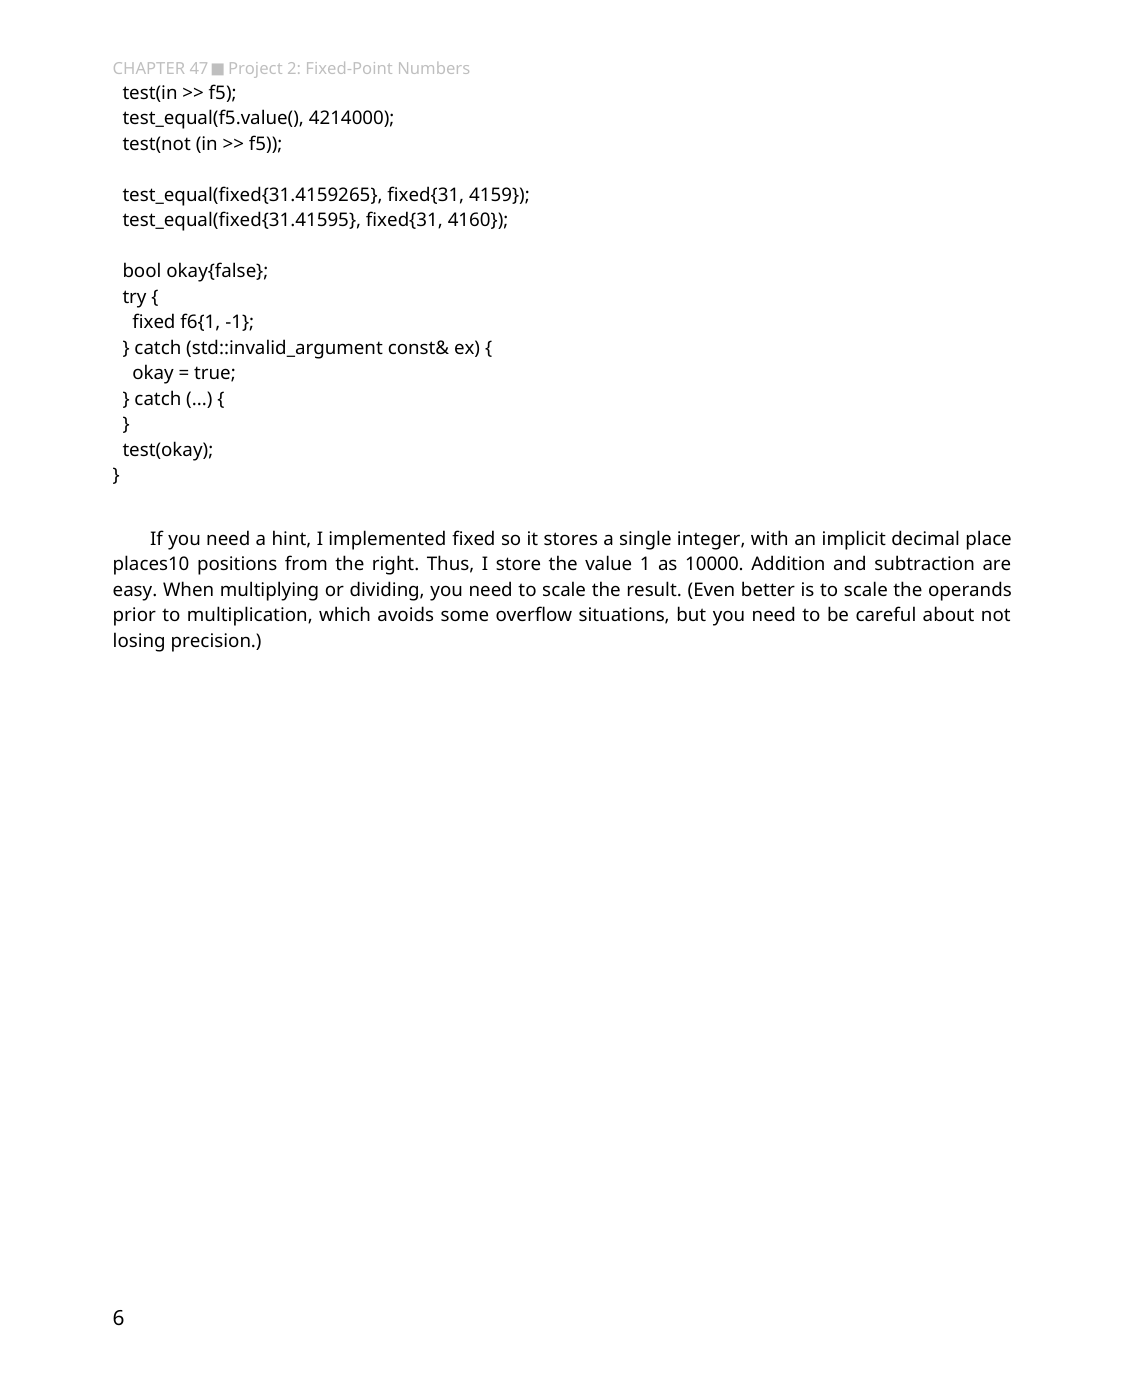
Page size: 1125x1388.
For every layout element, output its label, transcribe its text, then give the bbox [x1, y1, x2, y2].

text test_equal(f5.value(), 4214000); [112, 104, 1012, 130]
text } [112, 462, 1012, 487]
text } catch (std::invalid_argument const& ex) { [112, 334, 1012, 360]
text fixed f6{1, -1}; [112, 309, 1012, 334]
text test(okay); [112, 436, 1012, 462]
text } catch (...) { [112, 385, 1012, 411]
text try { [112, 283, 1012, 309]
text test(in >> f5); [112, 79, 1012, 104]
text If you need a hint, I implemented fixed so it stores a single integer, with an implicit decimal place places10 positions from the right. Thus, I store the value 1 as 10000. Addition and subtraction are easy. When multiplying or dividing, you need to scale the result. (Even better is to scale the operands prior to multiplication, which avoids some overflow situations, but you need to be careful about not losing precision.) [112, 525, 1012, 652]
text okay = true; [112, 360, 1012, 385]
text test_equal(fixed{31.41595}, fixed{31, 4160}); [112, 207, 1012, 232]
text test(not (in >> f5)); [112, 130, 1012, 156]
text bool okay{false}; [112, 258, 1012, 283]
text } [112, 411, 1012, 436]
text test_equal(fixed{31.4159265}, fixed{31, 4159}); [112, 181, 1012, 207]
